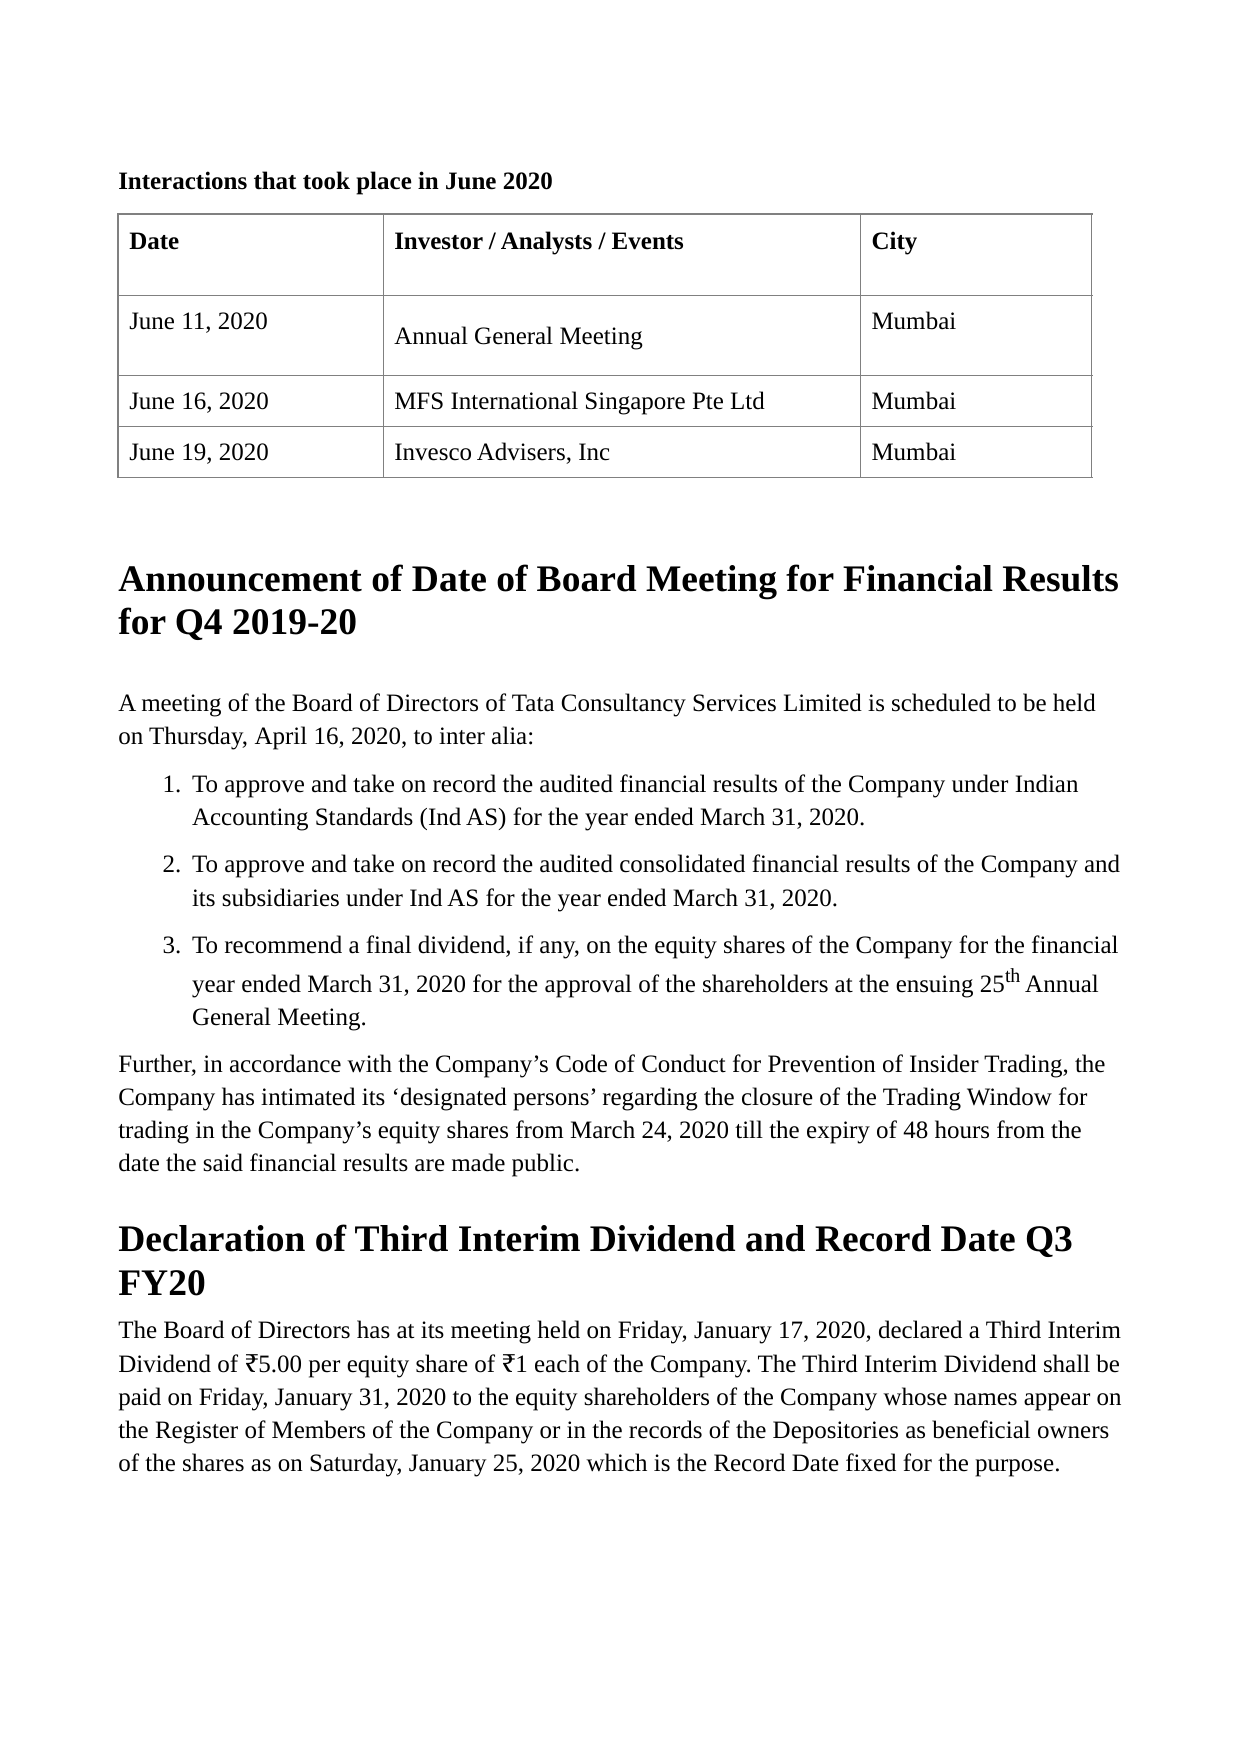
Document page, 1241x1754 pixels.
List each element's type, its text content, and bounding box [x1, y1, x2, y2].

table_cell June 11, 2020 [119, 296, 383, 375]
table_cell Mumbai [861, 376, 1091, 426]
table_header City [861, 215, 1091, 295]
table_cell Mumbai [861, 296, 1091, 375]
text Interactions that took place in June 2020 [118, 166, 1122, 194]
table_cell June 16, 2020 [119, 376, 383, 426]
table_header Investor / Analysts / Events [384, 215, 860, 295]
text Further, in accordance with the Company’s Code of Conduct for Prevention of Insider Trading, the Company has intimated its ‘designated persons’ regarding the closure of the Trading Window for trading in the Company’s equity shares from March 24, 2020 till the expiry of 48 hours from the date the said financial results are made public. [118, 1049, 1122, 1177]
table_cell MFS International Singapore Pte Ltd [384, 376, 860, 426]
subtitle Declaration of Third Interim Dividend and Record Date Q3 FY20 [118, 1217, 1122, 1303]
table_cell Invesco Advisers, Inc [384, 427, 860, 477]
table_header Date [119, 215, 383, 295]
text A meeting of the Board of Directors of Tata Consultancy Services Limited is scheduled to be held on Thursday, April 16, 2020, to inter alia: [118, 655, 1122, 750]
table_cell Annual General Meeting [384, 296, 860, 375]
table_cell June 19, 2020 [119, 427, 383, 477]
list To recommend a final dividend, if any, on the equity shares of the Company for the financial year ended March 31, 2020 for the approval of the shareholders at the ensuing 25th Annual General Meeting. [162, 930, 1122, 1031]
list To approve and take on record the audited consolidated financial results of the Company and its subsidiaries under Ind AS for the year ended March 31, 2020. [162, 849, 1122, 911]
text The Board of Directors has at its meeting held on Friday, January 17, 2020, declared a Third Interim Dividend of ₹5.00 per equity share of ₹1 each of the Company. The Third Interim Dividend shall be paid on Friday, January 31, 2020 to the equity shareholders of the Company whose names appear on the Register of Members of the Company or in the records of the Depositories as beneficial owners of the shares as on Saturday, January 25, 2020 which is the Record Date fixed for the purpose. [118, 1316, 1122, 1476]
table_cell Mumbai [861, 427, 1091, 477]
subtitle Announcement of Date of Board Meeting for Financial Results for Q4 2019-20 [118, 557, 1122, 643]
list To approve and take on record the audited financial results of the Company under Indian Accounting Standards (Ind AS) for the year ended March 31, 2020. [162, 769, 1122, 831]
